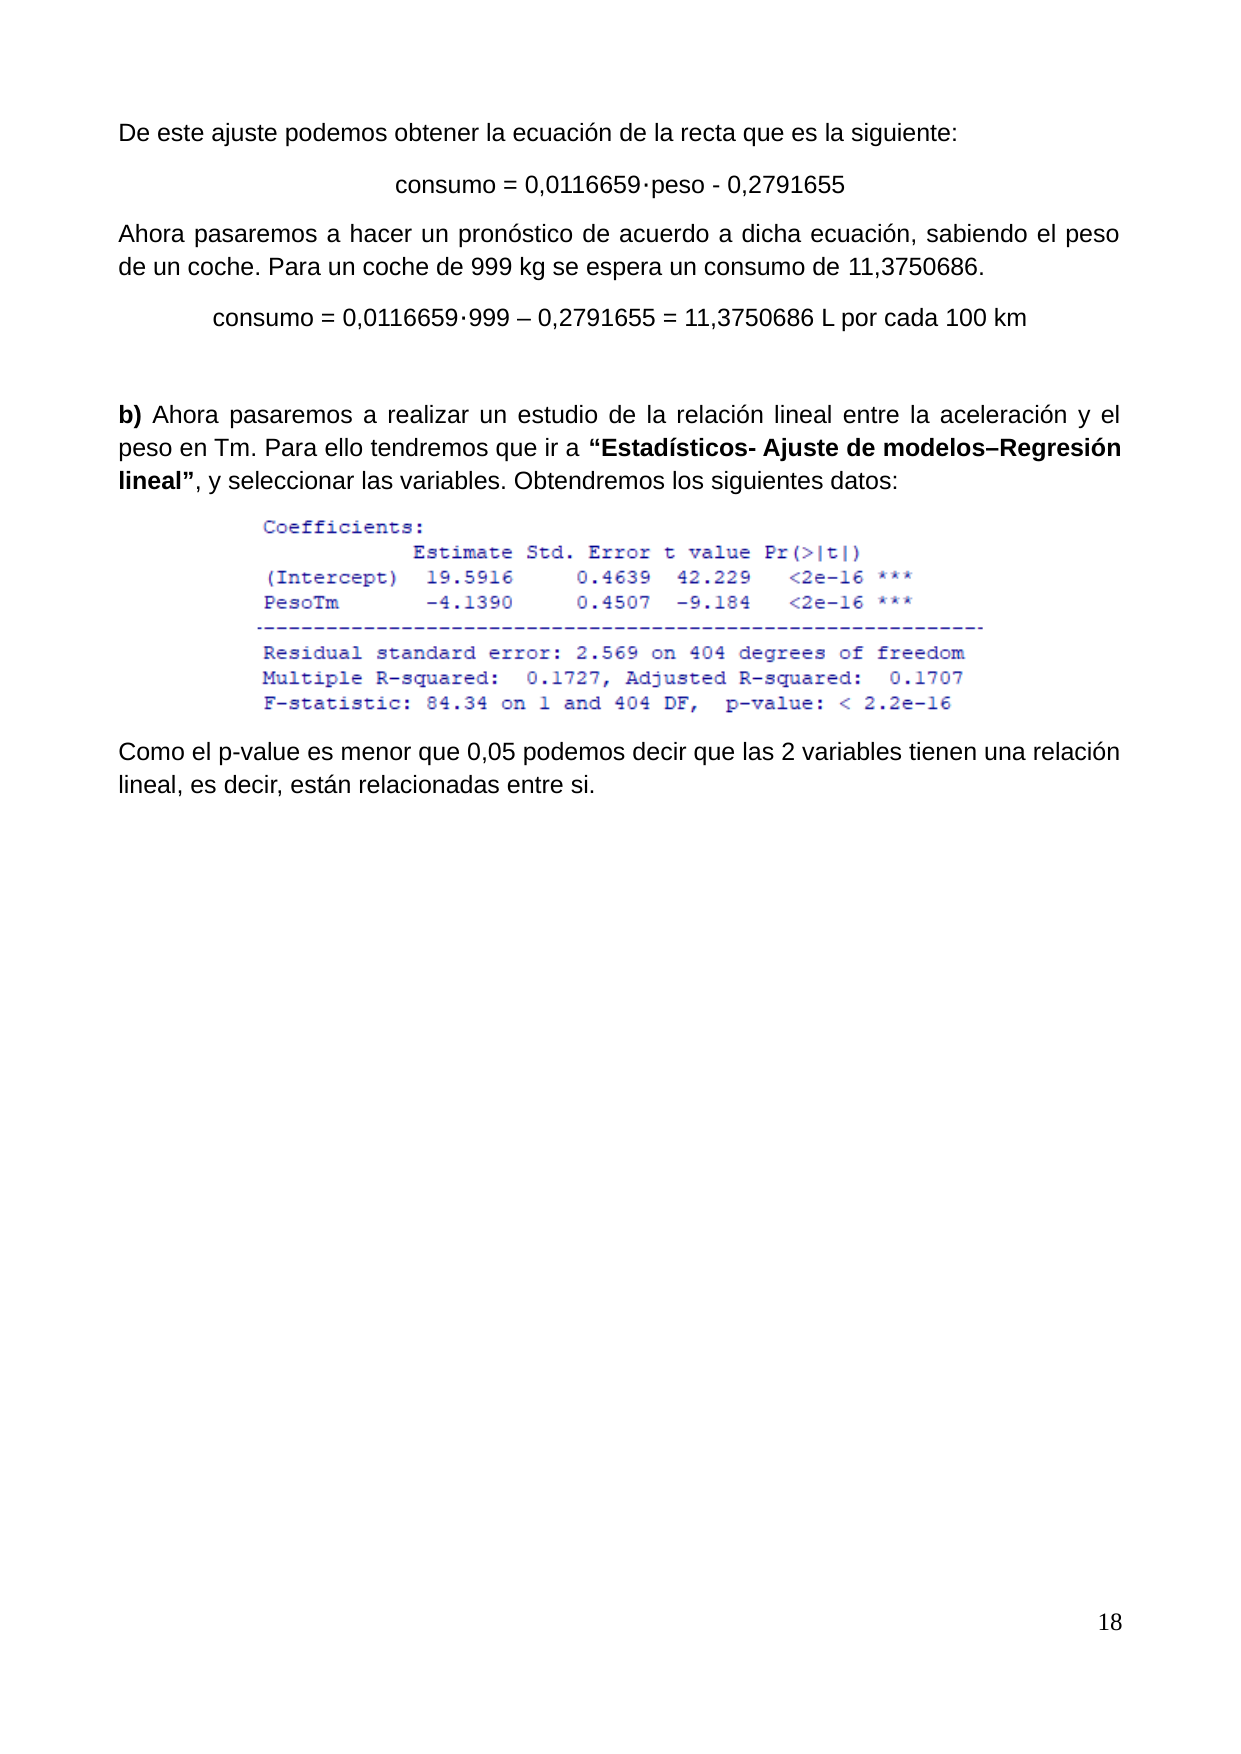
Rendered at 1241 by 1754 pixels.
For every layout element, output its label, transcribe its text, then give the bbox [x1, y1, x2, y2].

text De este ajuste podemos obtener la ecuación de la recta que es la siguiente: [118, 118, 1122, 147]
text Como el p-value es menor que 0,05 podemos decir que las 2 variables tienen una relación lineal, es decir, están relacionadas entre si. [118, 514, 1122, 799]
text b) Ahora pasaremos a realizar un estudio de la relación lineal entre la aceleración y el peso en Tm. Para ello tendremos que ir a “Estadísticos- Ajuste de modelos–Regresión lineal”, y seleccionar las variables. Obtendremos los siguientes datos: [118, 400, 1122, 495]
text Ahora pasaremos a hacer un pronóstico de acuerdo a dicha ecuación, sabiendo el peso de un coche. Para un coche de 999 kg se espera un consumo de 11,3750686. [118, 219, 1122, 281]
text consumo = 0,0116659·999 – 0,2791655 = 11,3750686 L por cada 100 km [118, 299, 1122, 333]
text consumo = 0,0116659·peso - 0,2791655 [118, 166, 1122, 199]
picture [257, 513, 983, 733]
